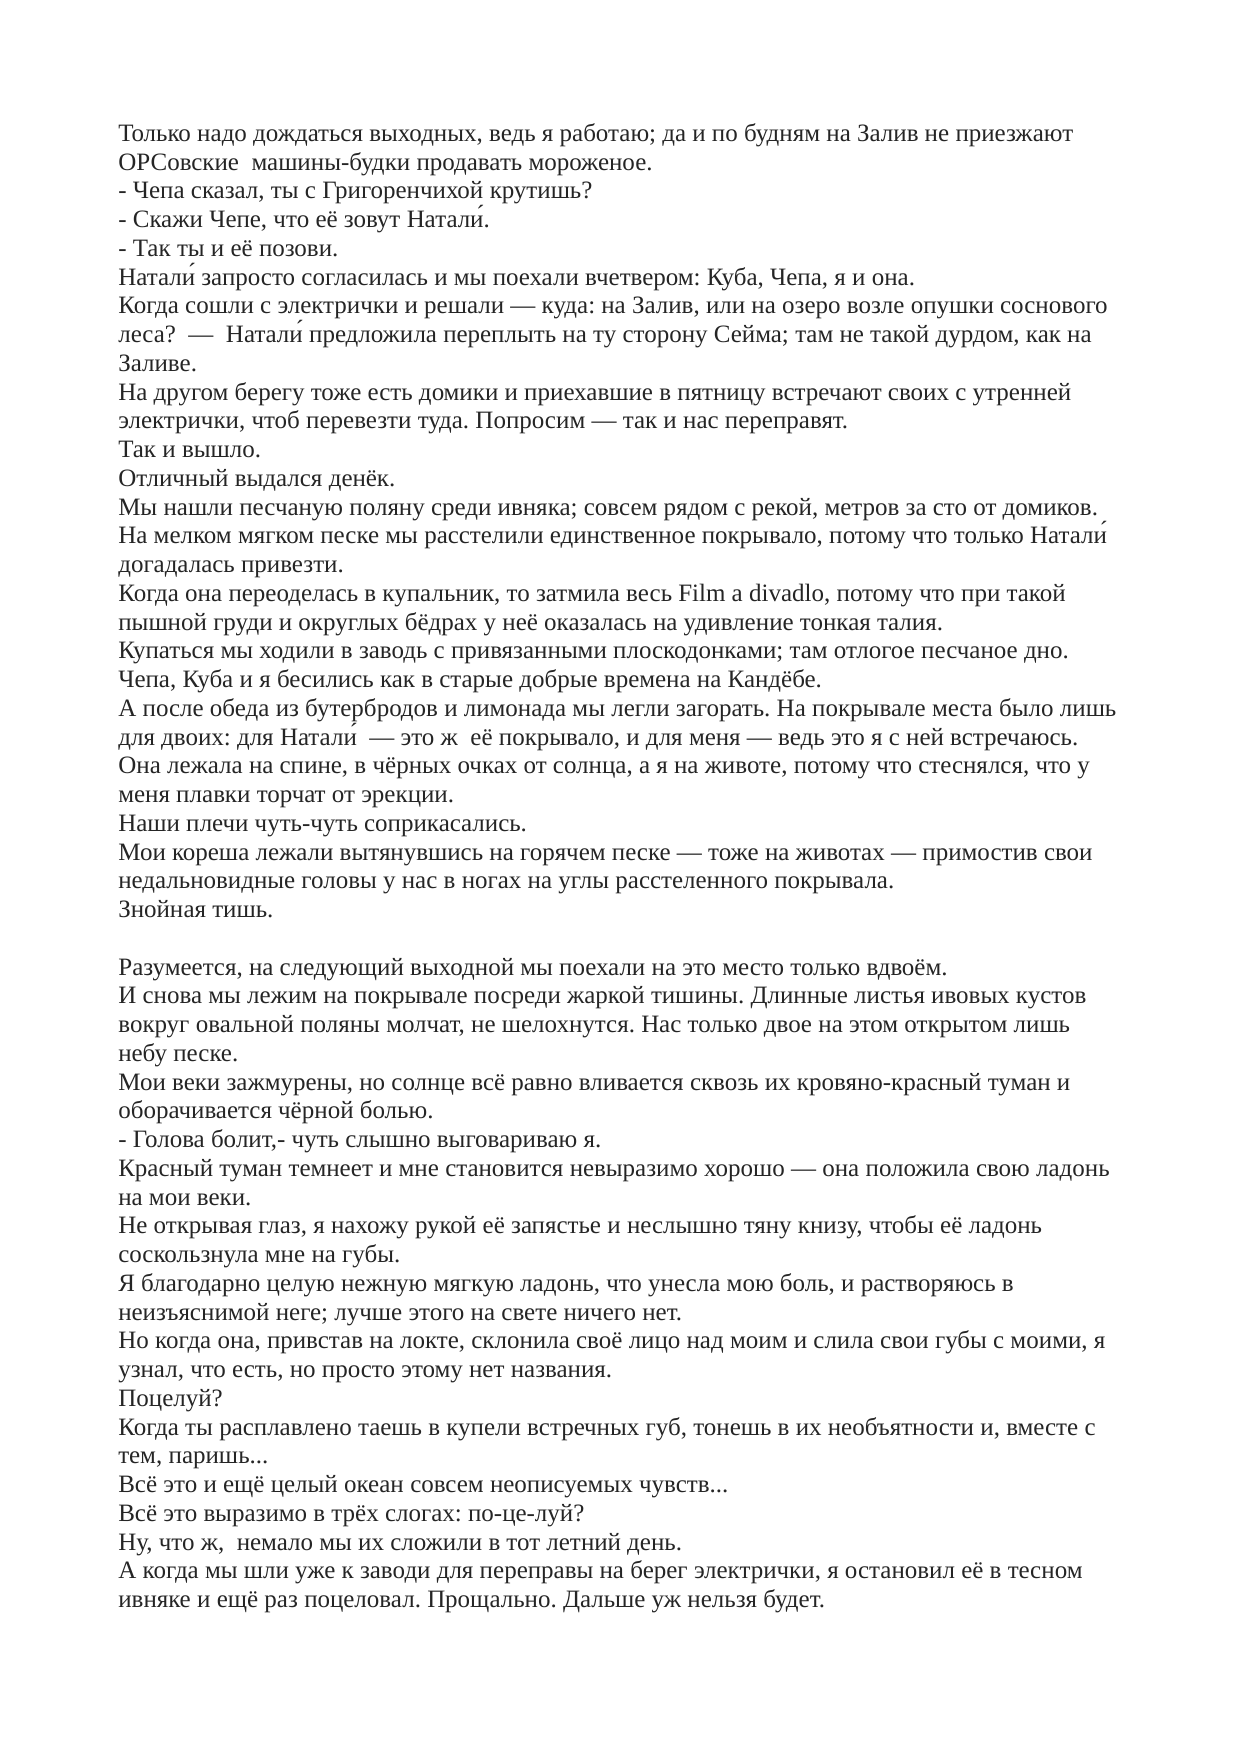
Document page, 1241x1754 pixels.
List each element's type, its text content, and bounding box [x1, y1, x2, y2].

text Но когда она, привстав на локте, склонила своё лицо над моим и слила свои губы с моими, я узнал, что есть, но просто этому нет названия. [118, 1326, 1122, 1383]
text Красный туман темнеет и мне становится невыразимо хорошо — она положила свою ладонь на мои веки. [118, 1153, 1122, 1211]
text А после обеда из бутербродов и лимонада мы легли загорать. На покрывале места было лишь для двоих: для Натали́ — это ж её покрывало, и для меня — ведь это я с ней встречаюсь. [118, 693, 1122, 751]
text Мои кореша лежали вытянувшись на горячем песке — тоже на животах — примостив свои недальновидные головы у нас в ногах на углы расстеленного покрывала. [118, 837, 1122, 894]
text Только надо дождаться выходных, ведь я работаю; да и по будням на Залив не приезжают ОРСовские машины-будки продавать мороженое. [118, 118, 1122, 176]
text Купаться мы ходили в заводь с привязанными плоскодонками; там отлогое песчаное дно. Чепа, Куба и я бесились как в старые добрые времена на Кандёбе. [118, 636, 1122, 693]
text Мои веки зажмурены, но солнце всё равно вливается сквозь их кровяно-красный туман и оборачивается чёрной болью. [118, 1067, 1122, 1124]
text Когда она переоделась в купальник, то затмила весь Film a divadlo, потому что при такой пышной груди и округлых бёдрах у неё оказалась на удивление тонкая талия. [118, 578, 1122, 636]
text - Чепа сказал, ты с Григоренчихой крутишь? [118, 176, 1122, 204]
text - Скажи Чепе, что её зовут Натали́. [118, 204, 1122, 233]
text Наши плечи чуть-чуть соприкасались. [118, 808, 1122, 837]
text Натали́ запросто согласилась и мы поехали вчетвером: Куба, Чепа, я и она. [118, 262, 1122, 291]
text - Голова болит,- чуть слышно выговариваю я. [118, 1124, 1122, 1153]
text А когда мы шли уже к заводи для переправы на берег электрички, я остановил её в тесном ивняке и ещё раз поцеловал. Прощально. Дальше уж нельзя будет. [118, 1556, 1122, 1613]
text Я благодарно целую нежную мягкую ладонь, что унесла мою боль, и растворяюсь в неизъяснимой неге; лучше этого на свете ничего нет. [118, 1268, 1122, 1326]
text Когда сошли с электрички и решали — куда: на Залив, или на озеро возле опушки соснового леса? — Натали́ предложила переплыть на ту сторону Сейма; там не такой дурдом, как на Заливе. [118, 291, 1122, 377]
text - Так ты и её позови. [118, 233, 1122, 262]
text И снова мы лежим на покрывале посреди жаркой тишины. Длинные листья ивовых кустов вокруг овальной поляны молчат, не шелохнутся. Нас только двое на этом открытом лишь небу песке. [118, 981, 1122, 1067]
text Поцелуй? [118, 1383, 1122, 1412]
text Она лежала на спине, в чёрных очках от солнца, а я на животе, потому что стеснялся, что у меня плавки торчат от эрекции. [118, 751, 1122, 808]
text Разумеется, на следующий выходной мы поехали на это место только вдвоём. [118, 952, 1122, 981]
text Не открывая глаз, я нахожу рукой её запястье и неслышно тяну книзу, чтобы её ладонь соскользнула мне на губы. [118, 1211, 1122, 1268]
text Мы нашли песчаную поляну среди ивняка; совсем рядом с рекой, метров за сто от домиков. На мелком мягком песке мы расстелили единственное покрывало, потому что только Натали́ догадалась привезти. [118, 492, 1122, 578]
text Когда ты расплавлено таешь в купели встречных губ, тонешь в их необъятности и, вместе с тем, паришь... [118, 1412, 1122, 1469]
text Всё это и ещё целый океан совсем неописуемых чувств... [118, 1469, 1122, 1498]
text Знойная тишь. [118, 894, 1122, 923]
text На другом берегу тоже есть домики и приехавшие в пятницу встречают своих с утренней электрички, чтоб перевезти туда. Попросим — так и нас переправят. [118, 377, 1122, 434]
text Так и вышло. [118, 434, 1122, 463]
text Всё это выразимо в трёх слогах: по-це-луй? [118, 1498, 1122, 1527]
text Ну, что ж, немало мы их сложили в тот летний день. [118, 1527, 1122, 1556]
text Отличный выдался денёк. [118, 463, 1122, 492]
